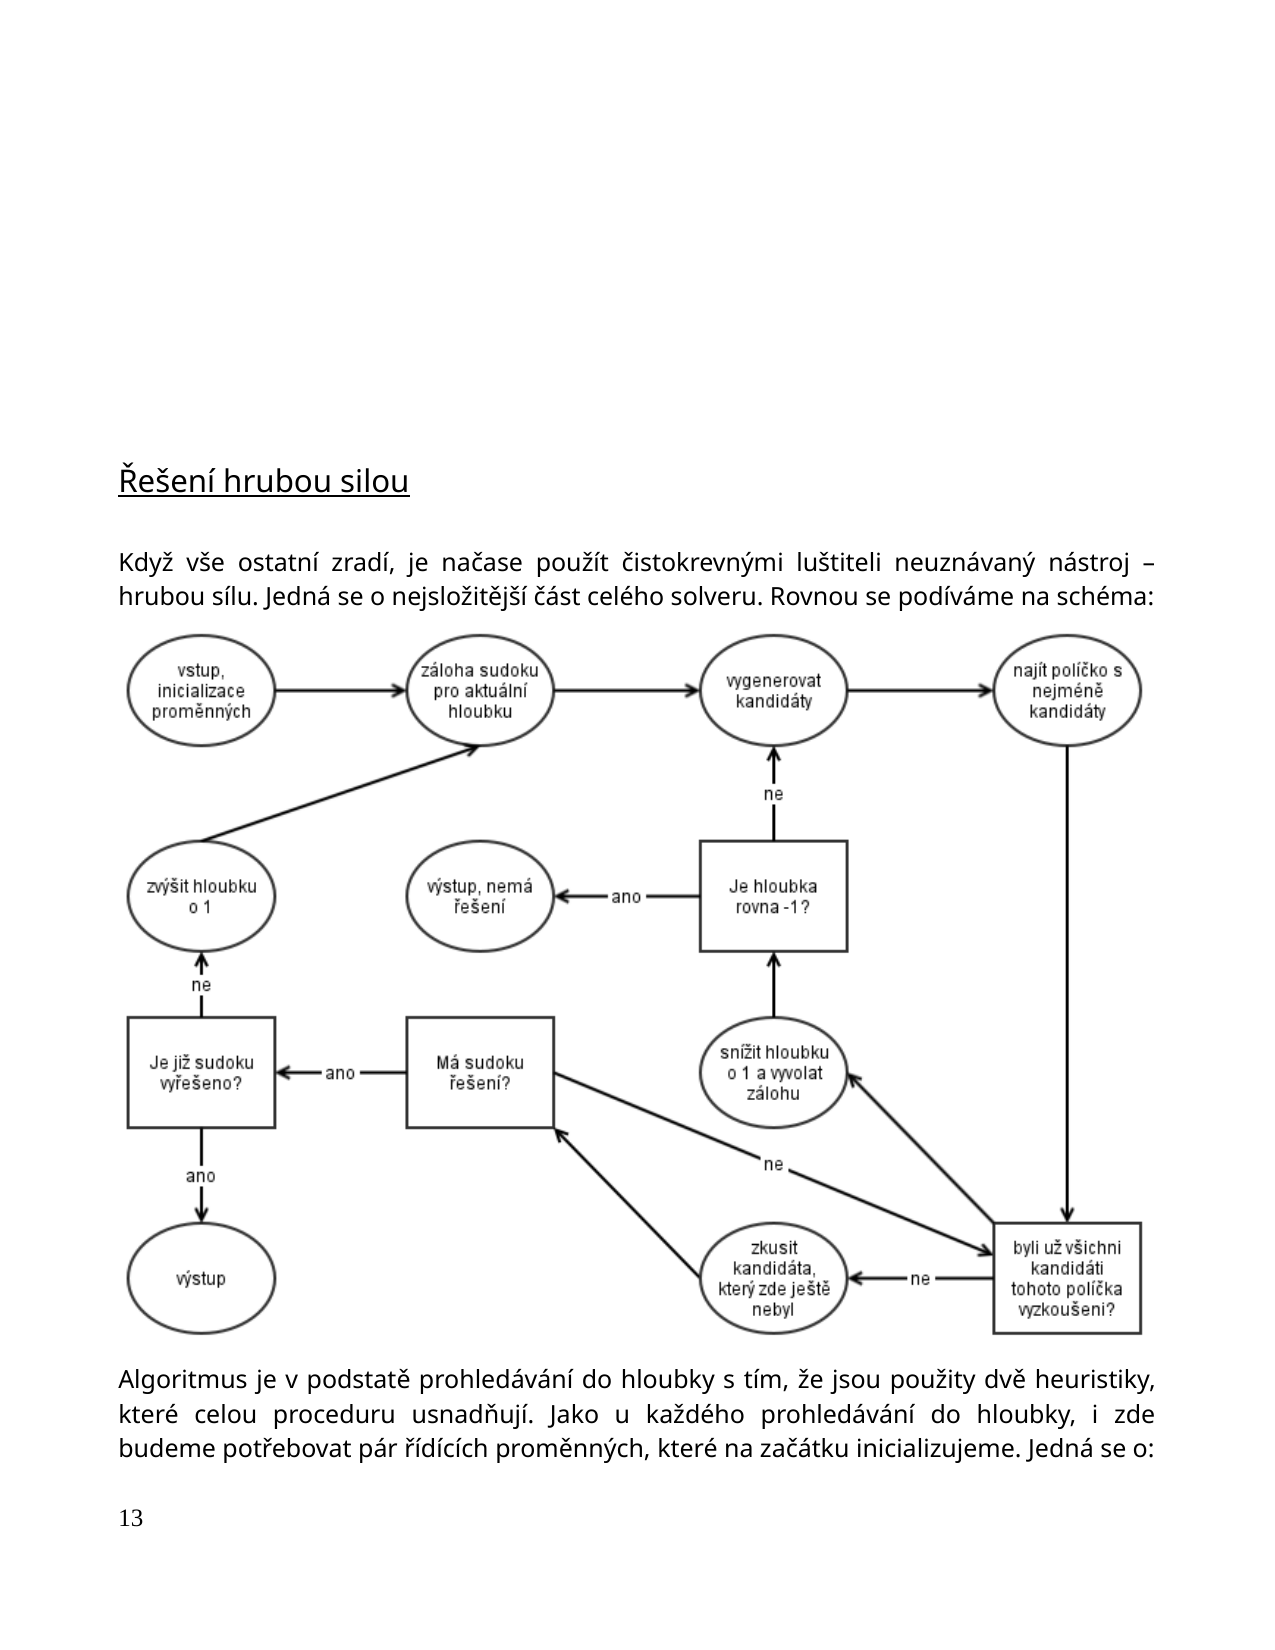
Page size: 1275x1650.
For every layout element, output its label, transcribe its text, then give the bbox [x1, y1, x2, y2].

picture [99, 621, 1179, 1363]
text Algoritmus je v podstatě prohledávání do hloubky s tím, že jsou použity dvě heuristiky, které celou proceduru usnadňují. Jako u každého prohledávání do hloubky, i zde budeme potřebovat pár řídících proměnných, které na začátku inicializujeme. Jedná se o: [118, 1363, 1157, 1464]
text Řešení hrubou silou [118, 459, 1157, 502]
text [118, 612, 1157, 621]
text Když vše ostatní zradí, je načase použít čistokrevnými luštiteli neuznávaný nástroj – hrubou sílu. Jedná se o nejsložitější část celého solveru. Rovnou se podíváme na schéma: [118, 544, 1157, 612]
